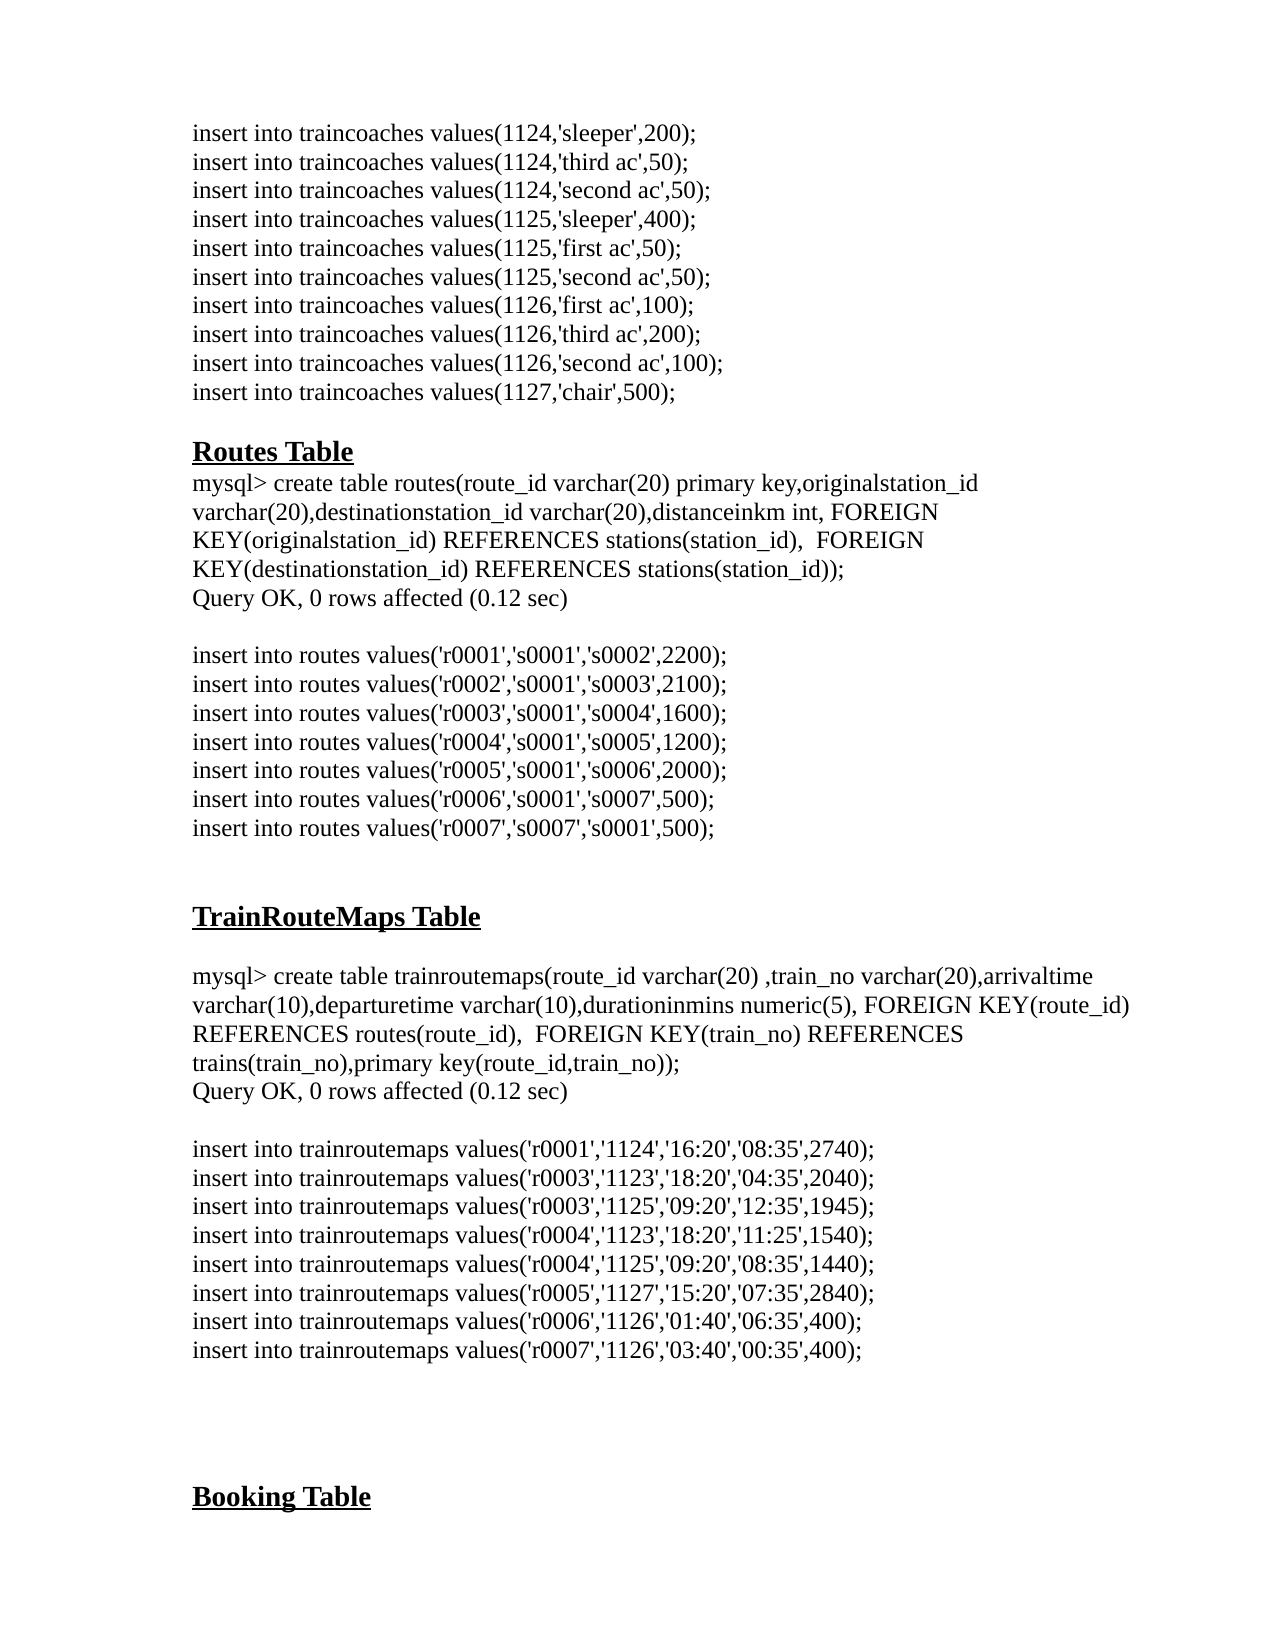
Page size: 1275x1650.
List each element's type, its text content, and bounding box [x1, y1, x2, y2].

text insert into traincoaches values(1125,'first ac',50); [192, 233, 1157, 262]
text insert into trainroutemaps values('r0001','1124','16:20','08:35',2740); [192, 1134, 1157, 1163]
text insert into trainroutemaps values('r0004','1123','18:20','11:25',1540); [192, 1220, 1157, 1249]
text mysql> create table routes(route_id varchar(20) primary key,originalstation_id varchar(20),destinationstation_id varchar(20),distanceinkm int, FOREIGN KEY(originalstation_id) REFERENCES stations(station_id), FOREIGN KEY(destinationstation_id) REFERENCES stations(station_id)); [192, 468, 1157, 583]
text insert into traincoaches values(1124,'third ac',50); [192, 147, 1157, 176]
text insert into routes values('r0005','s0001','s0006',2000); [192, 755, 1157, 784]
text insert into routes values('r0004','s0001','s0005',1200); [192, 727, 1157, 755]
text insert into trainroutemaps values('r0003','1125','09:20','12:35',1945); [192, 1191, 1157, 1220]
text insert into traincoaches values(1127,'chair',500); [192, 377, 1157, 406]
text Query OK, 0 rows affected (0.12 sec) [192, 583, 1157, 612]
text insert into trainroutemaps values('r0003','1123','18:20','04:35',2040); [192, 1163, 1157, 1191]
text insert into traincoaches values(1126,'third ac',200); [192, 319, 1157, 348]
text insert into routes values('r0007','s0007','s0001',500); [192, 813, 1157, 842]
text insert into traincoaches values(1126,'second ac',100); [192, 348, 1157, 377]
text insert into traincoaches values(1125,'sleeper',400); [192, 204, 1157, 233]
text mysql> create table trainroutemaps(route_id varchar(20) ,train_no varchar(20),arrivaltime varchar(10),departuretime varchar(10),durationinmins numeric(5), FOREIGN KEY(route_id) REFERENCES routes(route_id), FOREIGN KEY(train_no) REFERENCES trains(train_no),primary key(route_id,train_no)); [192, 961, 1157, 1076]
text insert into traincoaches values(1126,'first ac',100); [192, 291, 1157, 319]
text insert into trainroutemaps values('r0004','1125','09:20','08:35',1440); [192, 1249, 1157, 1278]
text insert into traincoaches values(1124,'sleeper',200); [192, 118, 1157, 147]
text insert into trainroutemaps values('r0005','1127','15:20','07:35',2840); [192, 1278, 1157, 1306]
text insert into routes values('r0006','s0001','s0007',500); [192, 784, 1157, 813]
text insert into trainroutemaps values('r0007','1126','03:40','00:35',400); [192, 1335, 1157, 1364]
text insert into routes values('r0001','s0001','s0002',2200); [192, 640, 1157, 669]
text Routes Table [192, 434, 1157, 468]
text Booking Table [192, 1479, 1157, 1512]
text insert into routes values('r0003','s0001','s0004',1600); [192, 698, 1157, 727]
text insert into traincoaches values(1124,'second ac',50); [192, 176, 1157, 204]
text insert into routes values('r0002','s0001','s0003',2100); [192, 669, 1157, 698]
text insert into traincoaches values(1125,'second ac',50); [192, 262, 1157, 291]
text insert into trainroutemaps values('r0006','1126','01:40','06:35',400); [192, 1306, 1157, 1335]
text TrainRouteMaps Table [192, 899, 1157, 933]
text Query OK, 0 rows affected (0.12 sec) [192, 1076, 1157, 1105]
